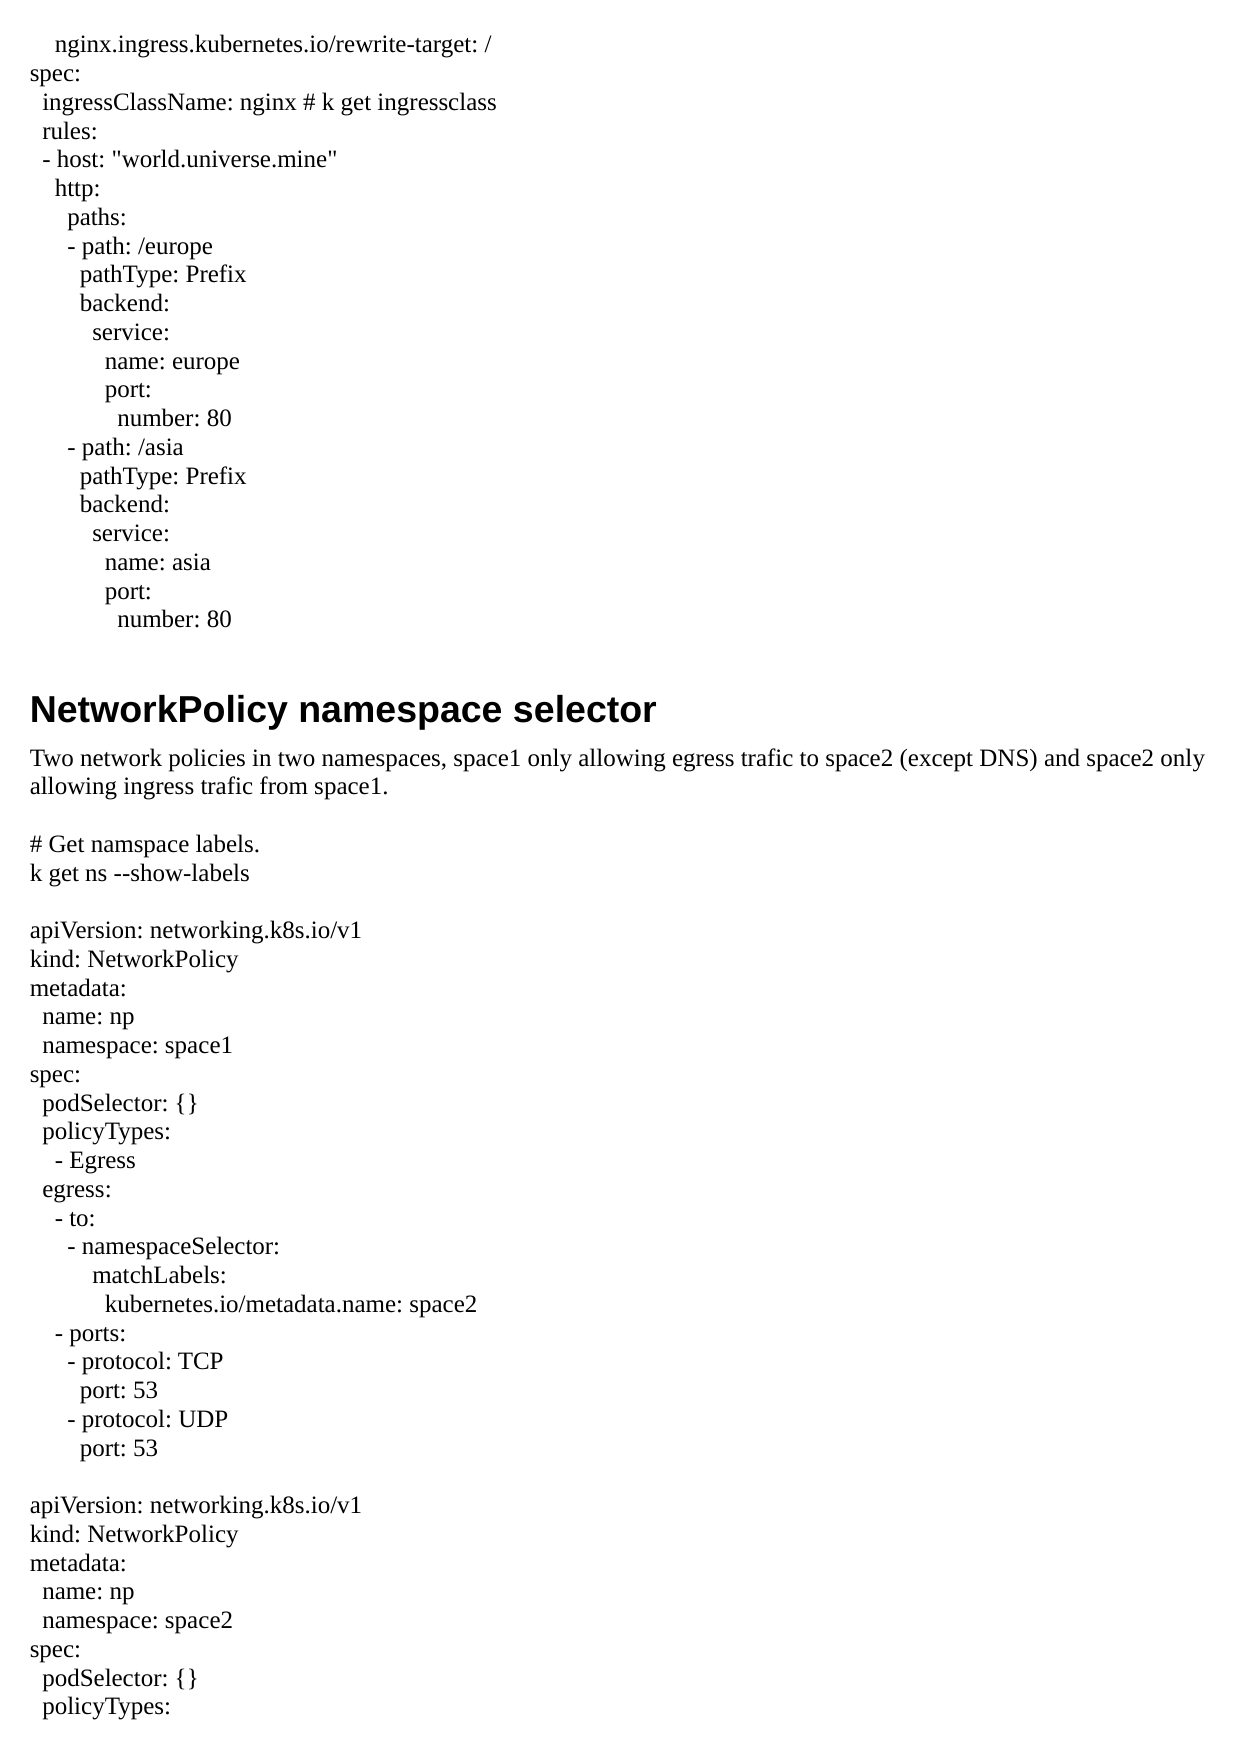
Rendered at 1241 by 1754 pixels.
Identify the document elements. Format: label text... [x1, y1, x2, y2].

text pathType: Prefix [29, 461, 1211, 489]
text - protocol: TCP [29, 1346, 1211, 1375]
text rules: [29, 116, 1211, 144]
text port: 53 [29, 1433, 1211, 1461]
text matchLabels: [29, 1260, 1211, 1289]
text backend: [29, 288, 1211, 317]
text - Egress [29, 1145, 1211, 1174]
text pathType: Prefix [29, 259, 1211, 288]
text service: [29, 317, 1211, 346]
text number: 80 [29, 604, 1211, 633]
text port: [29, 374, 1211, 403]
text service: [29, 518, 1211, 547]
text name: np [29, 1001, 1211, 1030]
text apiVersion: networking.k8s.io/v1 [29, 915, 1211, 944]
text apiVersion: networking.k8s.io/v1 [29, 1490, 1211, 1519]
text nginx.ingress.kubernetes.io/rewrite-target: / [29, 29, 1211, 58]
text policyTypes: [29, 1691, 1211, 1720]
text namespace: space1 [29, 1030, 1211, 1059]
text paths: [29, 202, 1211, 231]
text kubernetes.io/metadata.name: space2 [29, 1289, 1211, 1318]
text metadata: [29, 1548, 1211, 1576]
text port: 53 [29, 1375, 1211, 1404]
text namespace: space2 [29, 1605, 1211, 1634]
text spec: [29, 1634, 1211, 1663]
text - host: "world.universe.mine" [29, 144, 1211, 173]
text backend: [29, 489, 1211, 518]
text - ports: [29, 1318, 1211, 1346]
text name: np [29, 1576, 1211, 1605]
text - path: /europe [29, 231, 1211, 259]
subtitle NetworkPolicy namespace selector [29, 687, 1211, 730]
text number: 80 [29, 403, 1211, 432]
text - namespaceSelector: [29, 1231, 1211, 1260]
text - path: /asia [29, 432, 1211, 461]
text name: europe [29, 346, 1211, 374]
text policyTypes: [29, 1116, 1211, 1145]
text - to: [29, 1203, 1211, 1231]
text podSelector: {} [29, 1663, 1211, 1691]
text ingressClassName: nginx # k get ingressclass [29, 87, 1211, 116]
text metadata: [29, 973, 1211, 1001]
text # Get namspace labels. [29, 829, 1211, 858]
text name: asia [29, 547, 1211, 576]
text spec: [29, 58, 1211, 87]
text http: [29, 173, 1211, 202]
text Two network policies in two namespaces, space1 only allowing egress trafic to space2 (except DNS) and space2 only allowing ingress trafic from space1. [29, 743, 1211, 800]
text kind: NetworkPolicy [29, 944, 1211, 973]
text egress: [29, 1174, 1211, 1203]
text - protocol: UDP [29, 1404, 1211, 1433]
text port: [29, 576, 1211, 604]
text k get ns --show-labels [29, 858, 1211, 886]
text podSelector: {} [29, 1088, 1211, 1116]
text kind: NetworkPolicy [29, 1519, 1211, 1548]
text spec: [29, 1059, 1211, 1088]
